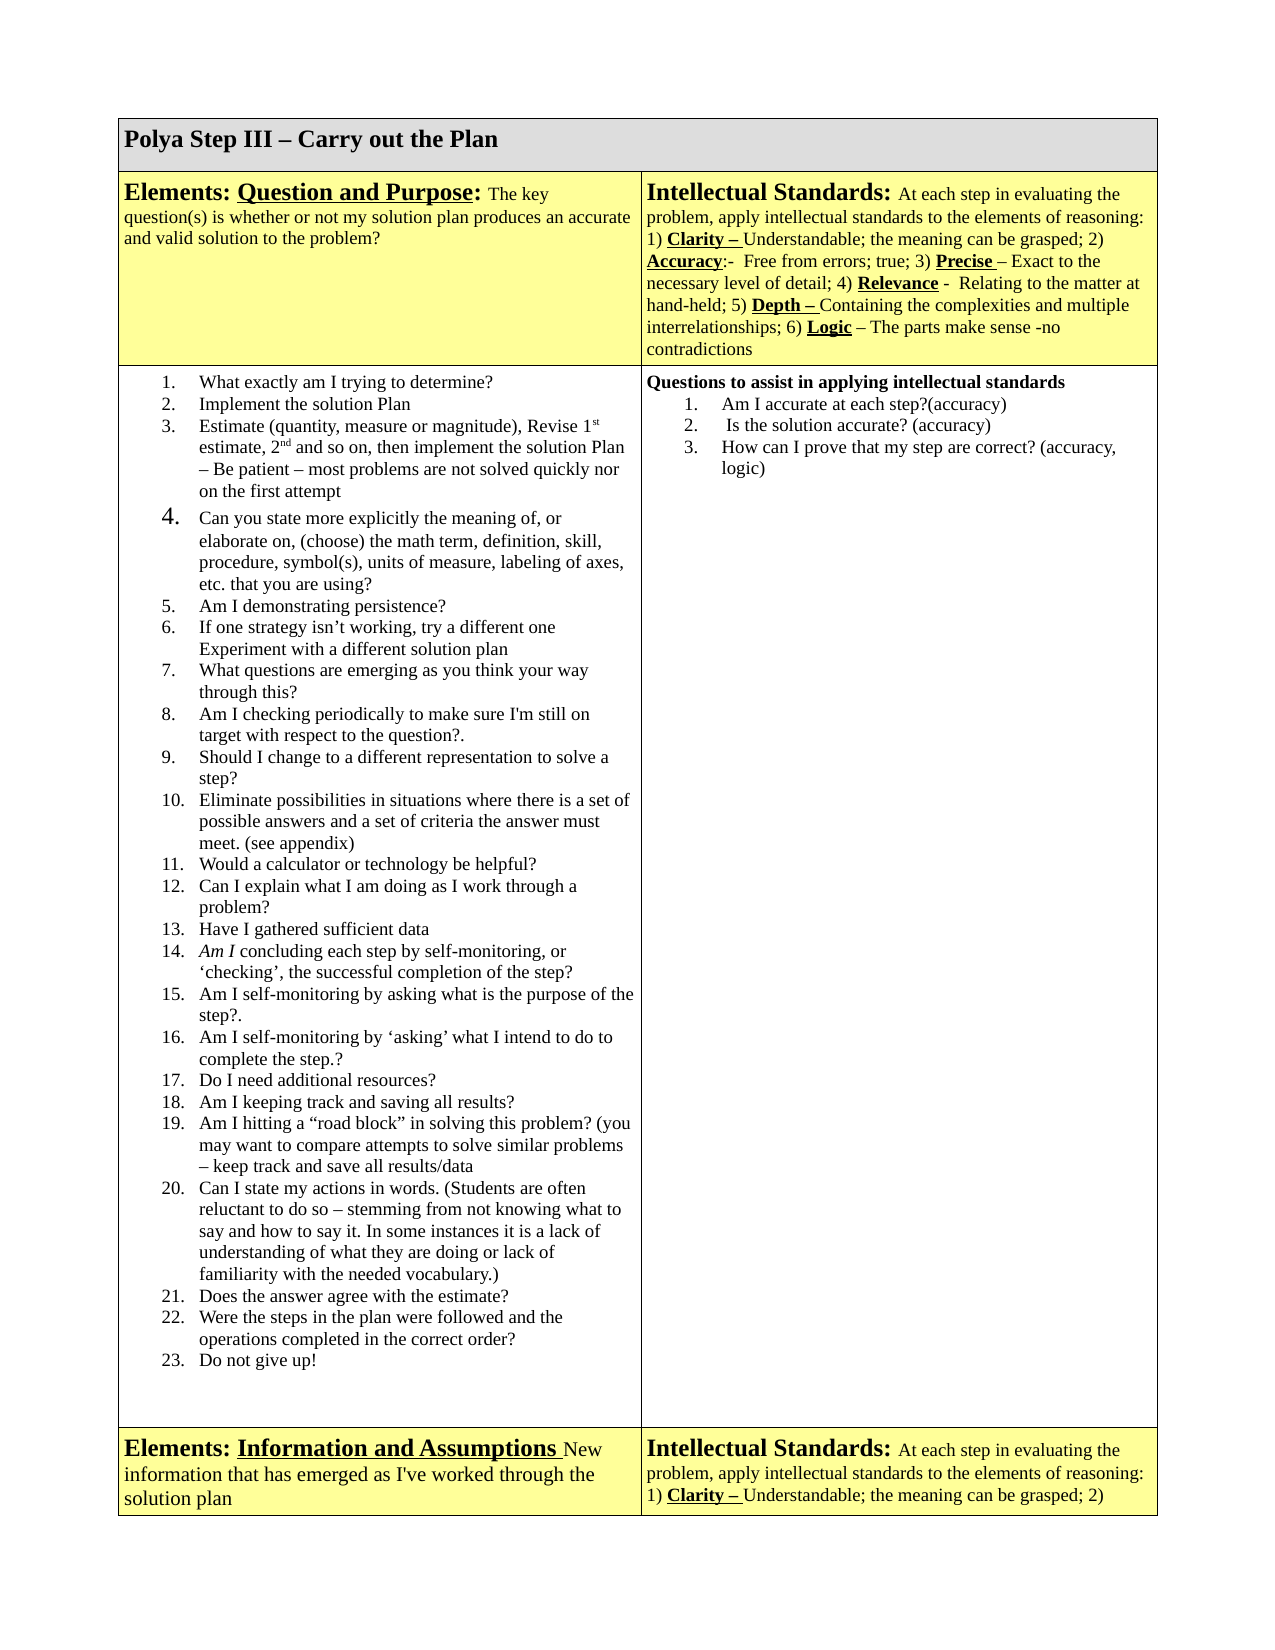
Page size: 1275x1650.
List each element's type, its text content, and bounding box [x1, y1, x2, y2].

table_cell Questions to assist in applying intellectual standards Am I accurate at each step?(accuracy) Is the solution accurate? (accuracy) How can I prove that my step are correct? (accuracy, logic) [642, 366, 1157, 1427]
table_cell What exactly am I trying to determine? Implement the solution Plan Estimate (quantity, measure or magnitude), Revise 1st estimate, 2nd and so on, then implement the solution Plan – Be patient – most problems are not solved quickly nor on the first attempt Can you state more explicitly the meaning of, or elaborate on, (choose) the math term, definition, skill, procedure, symbol(s), units of measure, labeling of axes, etc. that you are using? Am I demonstrating persistence? If one strategy isn’t working, try a different one Experiment with a different solution plan What questions are emerging as you think your way through this? Am I checking periodically to make sure I'm still on target with respect to the question?. Should I change to a different representation to solve a step? Eliminate possibilities in situations where there is a set of possible answers and a set of criteria the answer must meet. (see appendix) Would a calculator or technology be helpful? Can I explain what I am doing as I work through a problem? Have I gathered sufficient data Am I concluding each step by self-monitoring, or ‘checking’, the successful completion of the step? Am I self-monitoring by asking what is the purpose of the step?. Am I self-monitoring by ‘asking’ what I intend to do to complete the step.? Do I need additional resources? Am I keeping track and saving all results? Am I hitting a “road block” in solving this problem? (you may want to compare attempts to solve similar problems – keep track and save all results/data Can I state my actions in words. (Students are often reluctant to do so – stemming from not knowing what to say and how to say it. In some instances it is a lack of understanding of what they are doing or lack of familiarity with the needed vocabulary.) Does the answer agree with the estimate? Were the steps in the plan were followed and the operations completed in the correct order? Do not give up! [119, 366, 641, 1427]
table_cell Elements: Information and Assumptions New information that has emerged as I've worked through the solution plan [119, 1428, 641, 1515]
table_cell Intellectual Standards: At each step in evaluating the problem, apply intellectual standards to the elements of reasoning: 1) Clarity – Understandable; the meaning can be grasped; 2) Accuracy:- Free from errors; true; 3) Precise – Exact to the necessary level of detail; 4) Relevance - Relating to the matter at hand-held; 5) Depth – Containing the complexities and multiple interrelationships; 6) Logic – The parts make sense -no contradictions [642, 172, 1157, 365]
table_cell Elements: Question and Purpose: The key question(s) is whether or not my solution plan produces an accurate and valid solution to the problem? [119, 172, 641, 365]
table_cell Intellectual Standards: At each step in evaluating the problem, apply intellectual standards to the elements of reasoning: 1) Clarity – Understandable; the meaning can be grasped; 2) [642, 1428, 1157, 1515]
table_header Polya Step III – Carry out the Plan [119, 119, 1157, 171]
